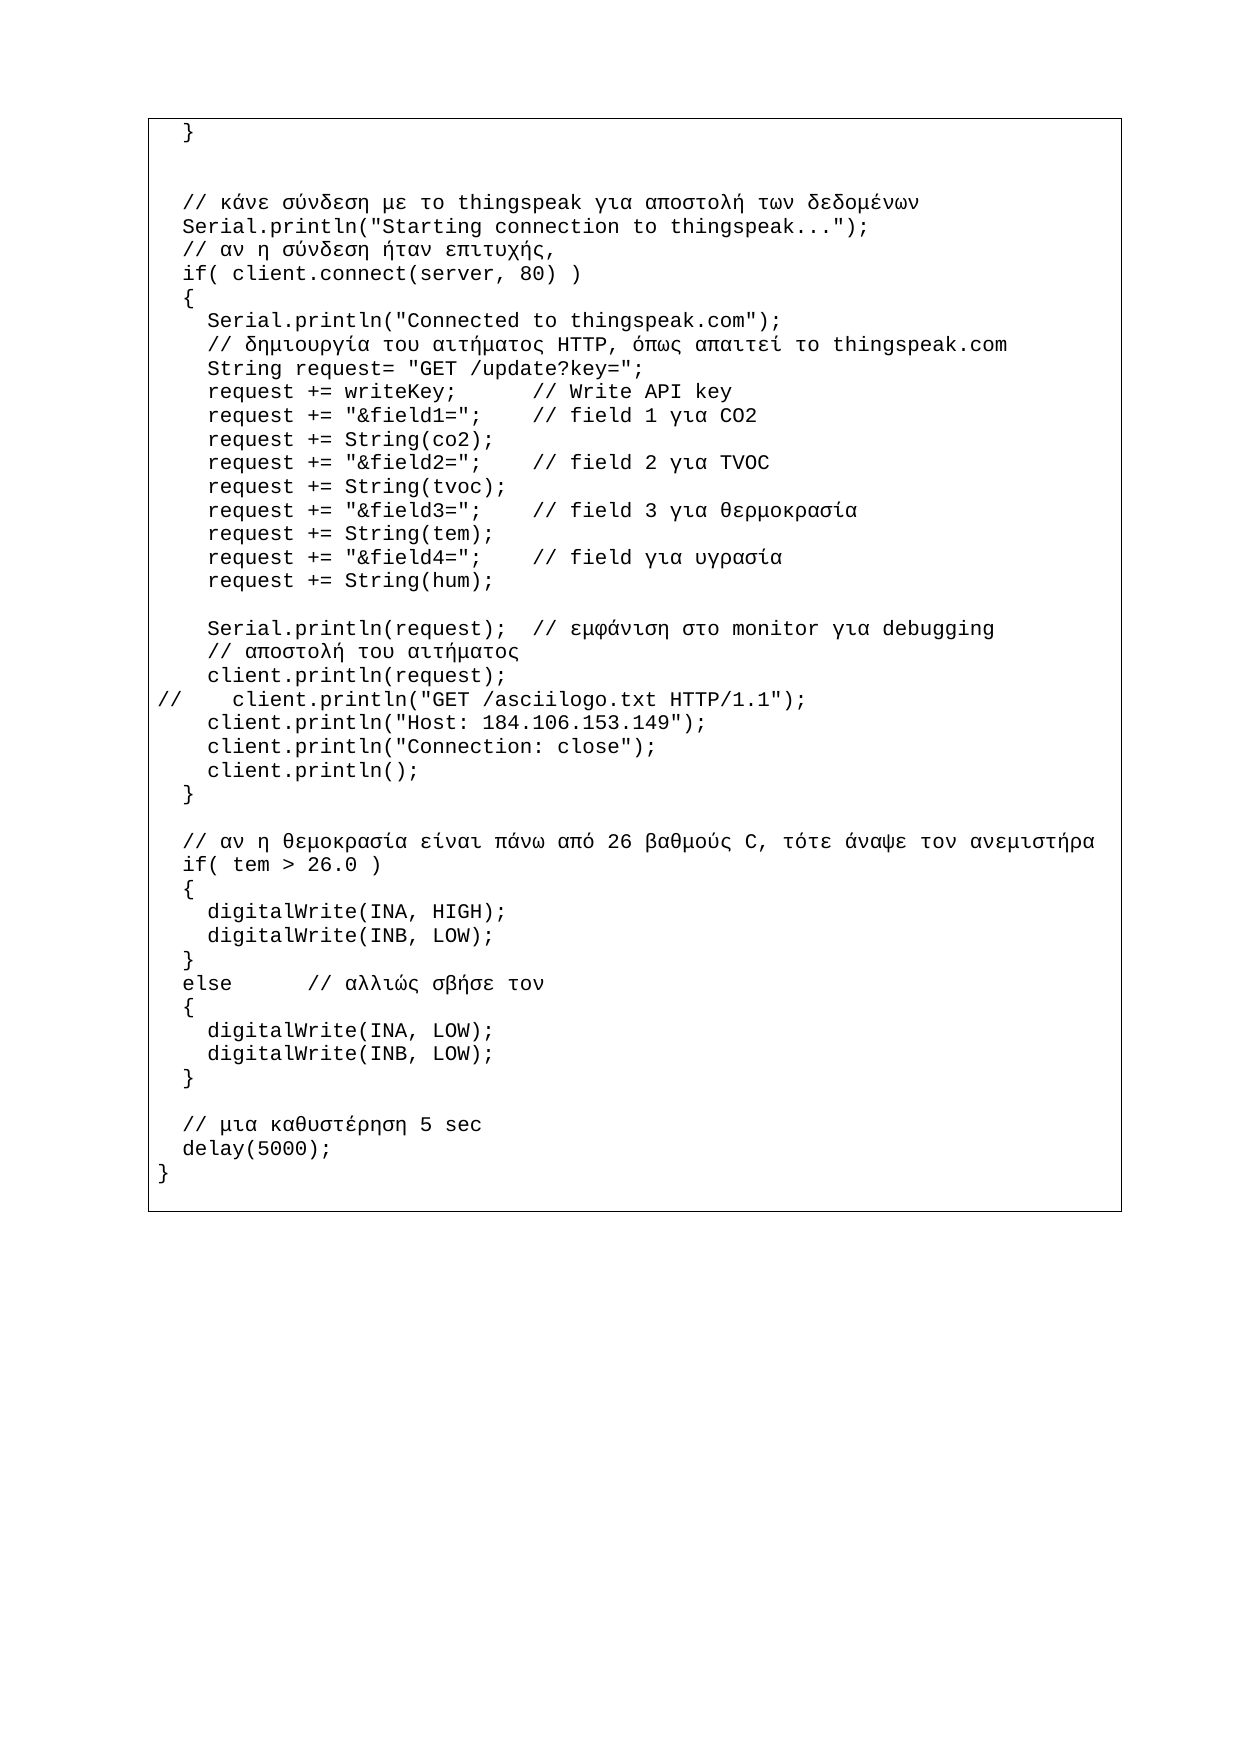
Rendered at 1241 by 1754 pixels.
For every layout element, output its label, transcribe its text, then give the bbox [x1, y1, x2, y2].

text // αποστολή του αιτήματος [149, 638, 1121, 662]
text // αν η θεμοκρασία είναι πάνω από 26 βαθμούς C, τότε άναψε τον ανεμιστήρα [149, 827, 1121, 851]
text if( tem > 26.0 ) [149, 851, 1121, 875]
text // κάνε σύνδεση με το thingspeak για αποστολή των δεδομένων [149, 189, 1121, 213]
text // αν η σύνδεση ήταν επιτυχής, [149, 236, 1121, 260]
text } [149, 1064, 1121, 1091]
text else // αλλιώς σβήσε τον [149, 969, 1121, 993]
text digitalWrite(INB, LOW); [149, 1040, 1121, 1064]
text request += String(hum); [149, 567, 1121, 594]
text Serial.println(request); // εμφάνιση στο monitor για debugging [149, 615, 1121, 638]
text Serial.println("Starting connection to thingspeak..."); [149, 213, 1121, 236]
text } [149, 119, 1121, 145]
text digitalWrite(INA, HIGH); [149, 898, 1121, 922]
text request += writeKey; // Write API key [149, 378, 1121, 402]
text request += "&field3="; // field 3 για θερμοκρασία [149, 496, 1121, 520]
text // client.println("GET /asciilogo.txt HTTP/1.1"); [149, 686, 1121, 709]
text } [149, 780, 1121, 807]
text if( client.connect(server, 80) ) [149, 260, 1121, 284]
text request += "&field1="; // field 1 για CO2 [149, 402, 1121, 426]
text } [149, 1158, 1121, 1185]
text { [149, 284, 1121, 307]
text String request= "GET /update?key="; [149, 354, 1121, 378]
text digitalWrite(INB, LOW); [149, 922, 1121, 946]
text delay(5000); [149, 1135, 1121, 1158]
text request += String(co2); [149, 426, 1121, 449]
text client.println(request); [149, 662, 1121, 686]
text // μια καθυστέρηση 5 sec [149, 1111, 1121, 1135]
text client.println("Host: 184.106.153.149"); [149, 709, 1121, 733]
text { [149, 993, 1121, 1017]
text client.println("Connection: close"); [149, 733, 1121, 757]
text request += String(tvoc); [149, 473, 1121, 496]
text client.println(); [149, 757, 1121, 780]
text // δημιουργία του αιτήματος HTTP, όπως απαιτεί το thingspeak.com [149, 331, 1121, 354]
text request += "&field4="; // field για υγρασία [149, 544, 1121, 567]
text } [149, 946, 1121, 969]
text request += "&field2="; // field 2 για TVOC [149, 449, 1121, 473]
text Serial.println("Connected to thingspeak.com"); [149, 307, 1121, 331]
text digitalWrite(INA, LOW); [149, 1017, 1121, 1040]
text { [149, 875, 1121, 898]
text request += String(tem); [149, 520, 1121, 544]
